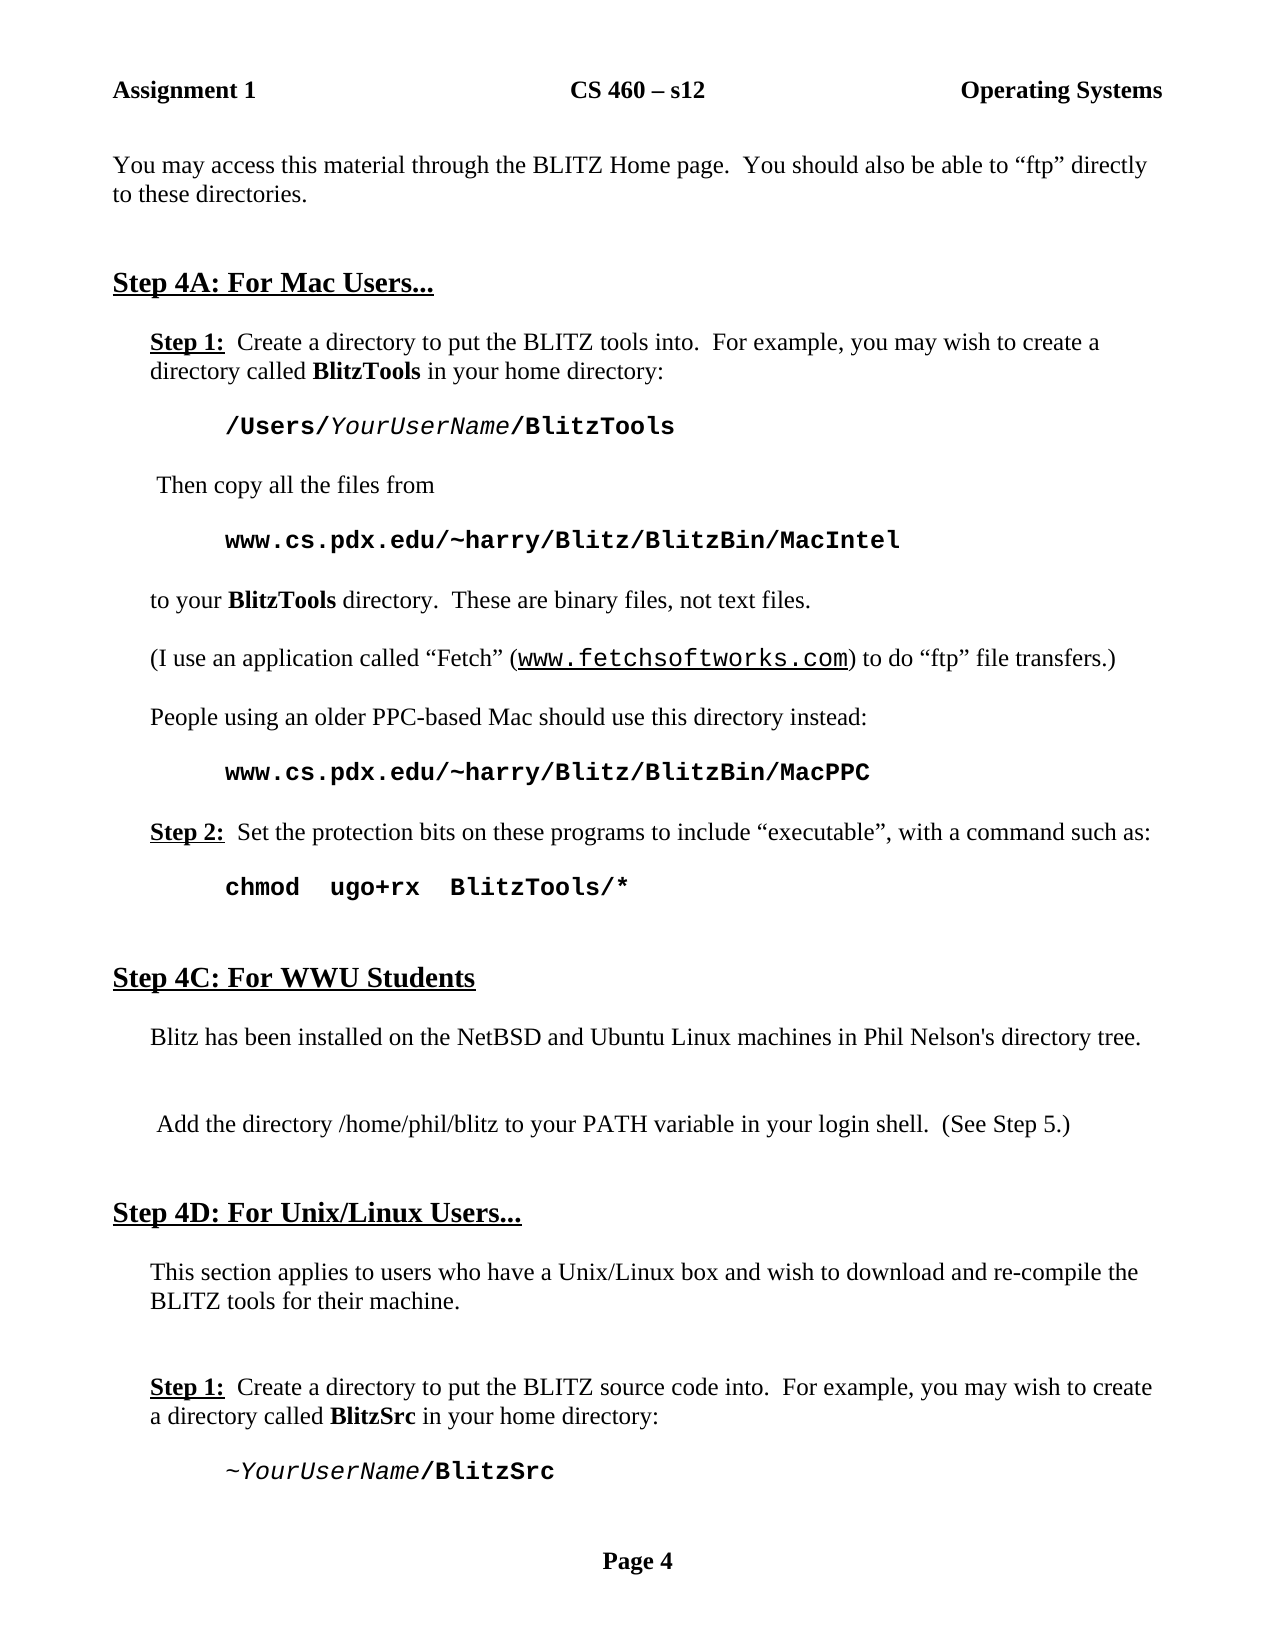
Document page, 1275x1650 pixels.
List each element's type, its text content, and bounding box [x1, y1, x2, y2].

subtitle Step 4A: For Mac Users... [112, 265, 1162, 298]
text Add the directory /home/phil/blitz to your PATH variable in your login shell. (See Step 5.) [112, 1109, 1162, 1137]
text Step 1: Create a directory to put the BLITZ tools into. For example, you may wish to create a directory called BlitzTools in your home directory: [150, 327, 1162, 385]
text Step 1: Create a directory to put the BLITZ source code into. For example, you may wish to create a directory called BlitzSrc in your home directory: [150, 1372, 1162, 1430]
subtitle Step 4C: For WWU Students [112, 960, 1162, 994]
text chmod ugo+rx BlitzTools/* [150, 874, 1162, 903]
text www.cs.pdx.edu/~harry/Blitz/BlitzBin/MacPPC [150, 760, 1162, 788]
text Blitz has been installed on the NetBSD and Ubuntu Linux machines in Phil Nelson's directory tree. [112, 1022, 1162, 1051]
text You may access this material through the BLITZ Home page. You should also be able to “ftp” directly to these directories. [112, 150, 1162, 207]
text Then copy all the files from [112, 471, 1162, 499]
subtitle Step 4D: For Unix/Linux Users... [112, 1195, 1162, 1228]
text (I use an application called “Fetch” (www.fetchsoftworks.com) to do “ftp” file transfers.) [150, 643, 1162, 673]
text www.cs.pdx.edu/~harry/Blitz/BlitzBin/MacIntel [150, 528, 1162, 556]
text Step 2: Set the protection bits on these programs to include “executable”, with a command such as: [150, 817, 1162, 846]
text This section applies to users who have a Unix/Linux box and wish to download and re-compile the BLITZ tools for their machine. [150, 1257, 1162, 1315]
text to your BlitzTools directory. These are binary files, not text files. [150, 585, 1162, 614]
text ~YourUserName/BlitzSrc [150, 1458, 1162, 1487]
text /Users/YourUserName/BlitzTools [150, 413, 1162, 442]
text People using an older PPC-based Mac should use this directory instead: [150, 702, 1162, 731]
